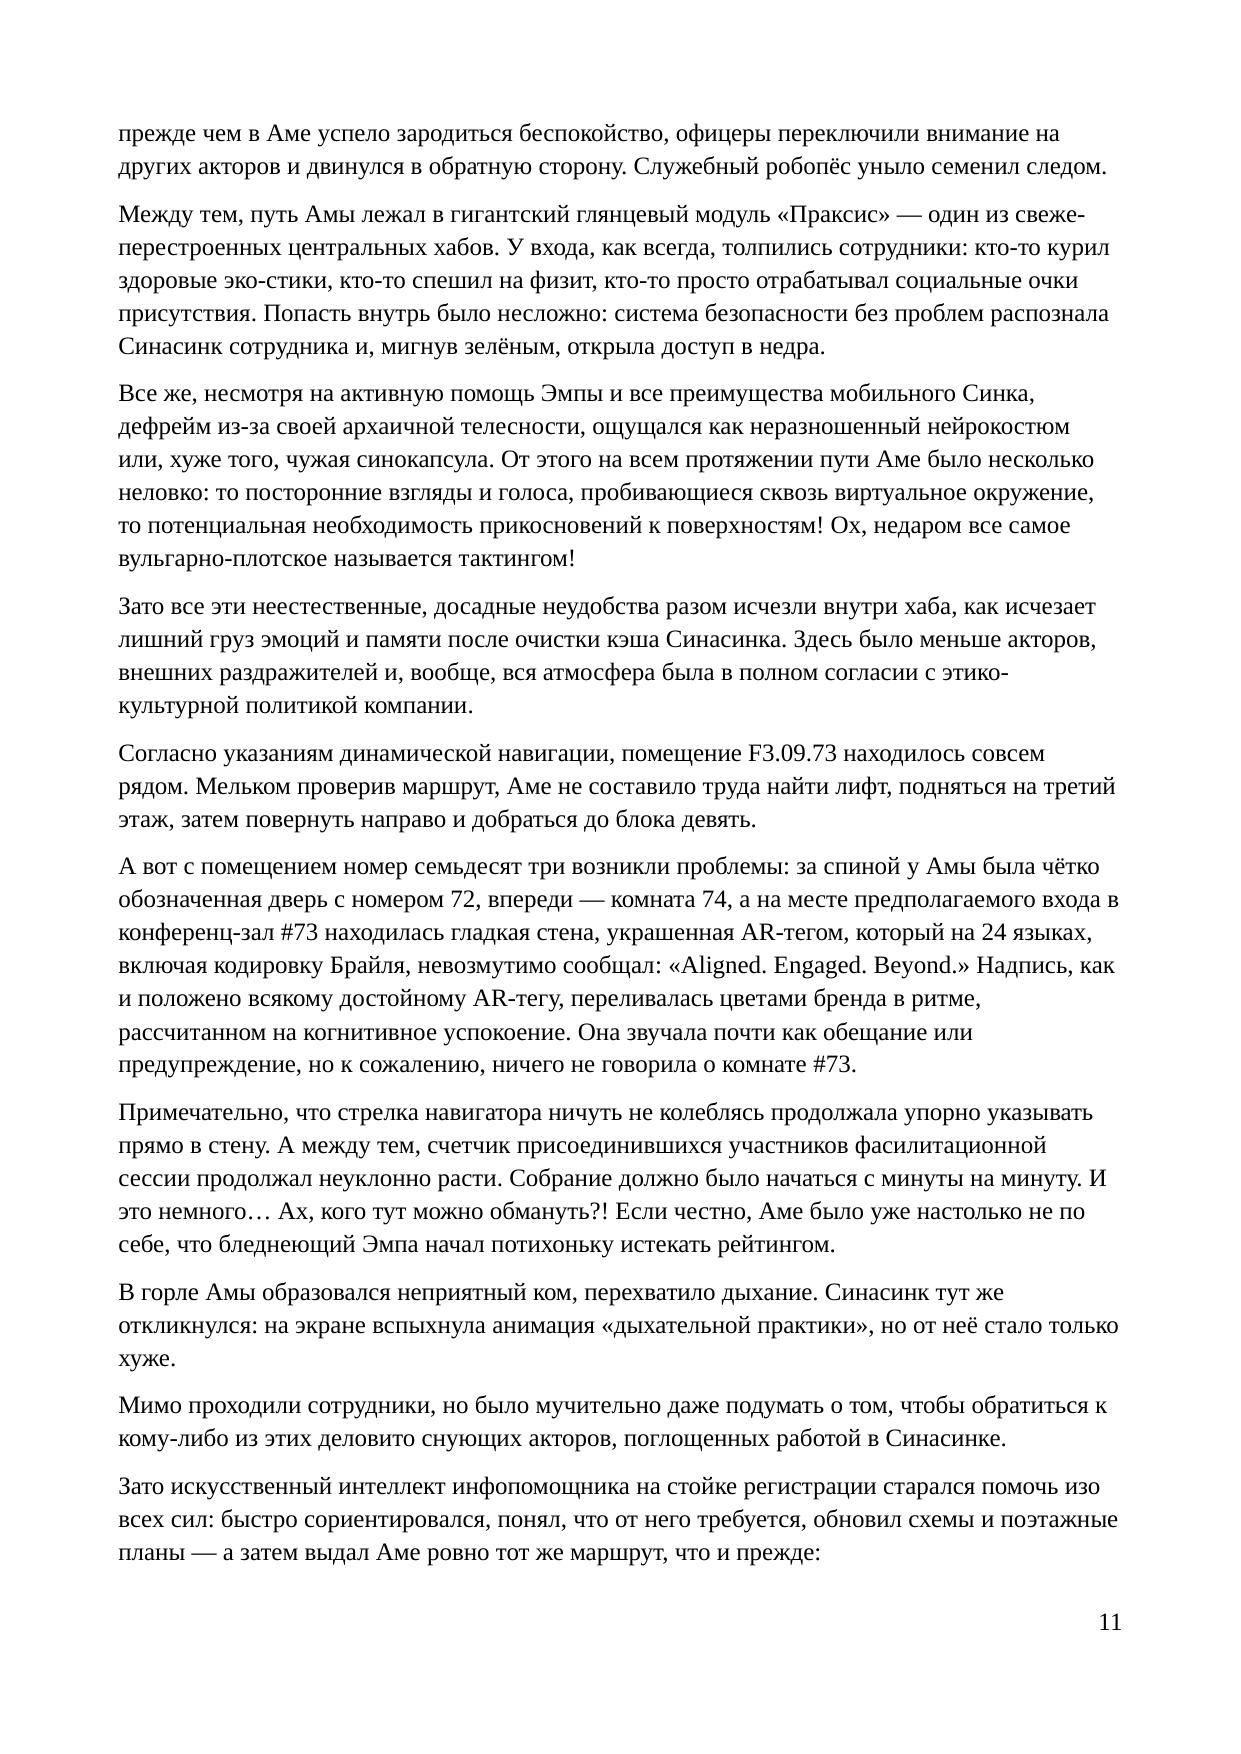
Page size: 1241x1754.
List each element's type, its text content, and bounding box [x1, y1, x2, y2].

text А вот с помещением номер семьдесят три возникли проблемы: за спиной у Амы была чётко обозначенная дверь с номером 72, впереди — комната 74, а на месте предполагаемого входа в конференц-зал #73 находилась гладкая стена, украшенная AR-тегом, который на 24 языках, включая кодировку Брайля, невозмутимо сообщал: «Aligned. Engaged. Beyond.» Надпись, как и положено всякому достойному AR-тегу, переливалась цветами бренда в ритме, рассчитанном на когнитивное успокоение. Она звучала почти как обещание или предупреждение, но к сожалению, ничего не говорила о комнате #73. [118, 851, 1122, 1078]
text Зато искусственный интеллект инфопомощника на стойке регистрации старался помочь изо всех сил: быстро сориентировался, понял, что от него требуется, обновил схемы и поэтажные планы — а затем выдал Аме ровно тот же маршрут, что и прежде: [118, 1471, 1122, 1566]
text прежде чем в Аме успело зародиться беспокойство, офицеры переключили внимание на других акторов и двинулся в обратную сторону. Служебный робопёс уныло семенил следом. [118, 118, 1122, 180]
text Все же, несмотря на активную помощь Эмпы и все преимущества мобильного Синка, дефрейм из-за своей архаичной телесности, ощущался как неразношенный нейрокостюм или, хуже того, чужая синокапсула. От этого на всем протяжении пути Аме было несколько неловко: то посторонние взгляды и голоса, пробивающиеся сквозь виртуальное окружение, то потенциальная необходимость прикосновений к поверхностям! Ох, недаром все самое вульгарно-плотское называется тактингом! [118, 378, 1122, 572]
text Между тем, путь Амы лежал в гигантский глянцевый модуль «Праксис» — один из свеже-перестроенных центральных хабов. У входа, как всегда, толпились сотрудники: кто-то курил здоровые эко-стики, кто-то спешил на физит, кто-то просто отрабатывал социальные очки присутствия. Попасть внутрь было несложно: система безопасности без проблем распознала Синасинк сотрудника и, мигнув зелёным, открыла доступ в недра. [118, 199, 1122, 359]
text Примечательно, что стрелка навигатора ничуть не колеблясь продолжала упорно указывать прямо в стену. А между тем, счетчик присоединившихся участников фасилитационной сессии продолжал неуклонно расти. Собрание должно было начаться с минуты на минуту. И это немного… Ах, кого тут можно обмануть?! Если честно, Аме было уже настолько не по себе, что бледнеющий Эмпа начал потихоньку истекать рейтингом. [118, 1097, 1122, 1258]
text Согласно указаниям динамической навигации, помещение F3.09.73 находилось совсем рядом. Мельком проверив маршрут, Аме не составило труда найти лифт, подняться на третий этаж, затем повернуть направо и добраться до блока девять. [118, 738, 1122, 833]
text Мимо проходили сотрудники, но было мучительно даже подумать о том, чтобы обратиться к кому-либо из этих деловито снующих акторов, поглощенных работой в Синасинке. [118, 1391, 1122, 1452]
text Зато все эти неестественные, досадные неудобства разом исчезли внутри хаба, как исчезает лишний груз эмоций и памяти после очистки кэша Синасинка. Здесь было меньше акторов, внешних раздражителей и, вообще, вся атмосфера была в полном согласии с этико-культурной политикой компании. [118, 591, 1122, 719]
text В горле Амы образовался неприятный ком, перехватило дыхание. Синасинк тут же откликнулся: на экране вспыхнула анимация «дыхательной практики», но от неё стало только хуже. [118, 1277, 1122, 1372]
